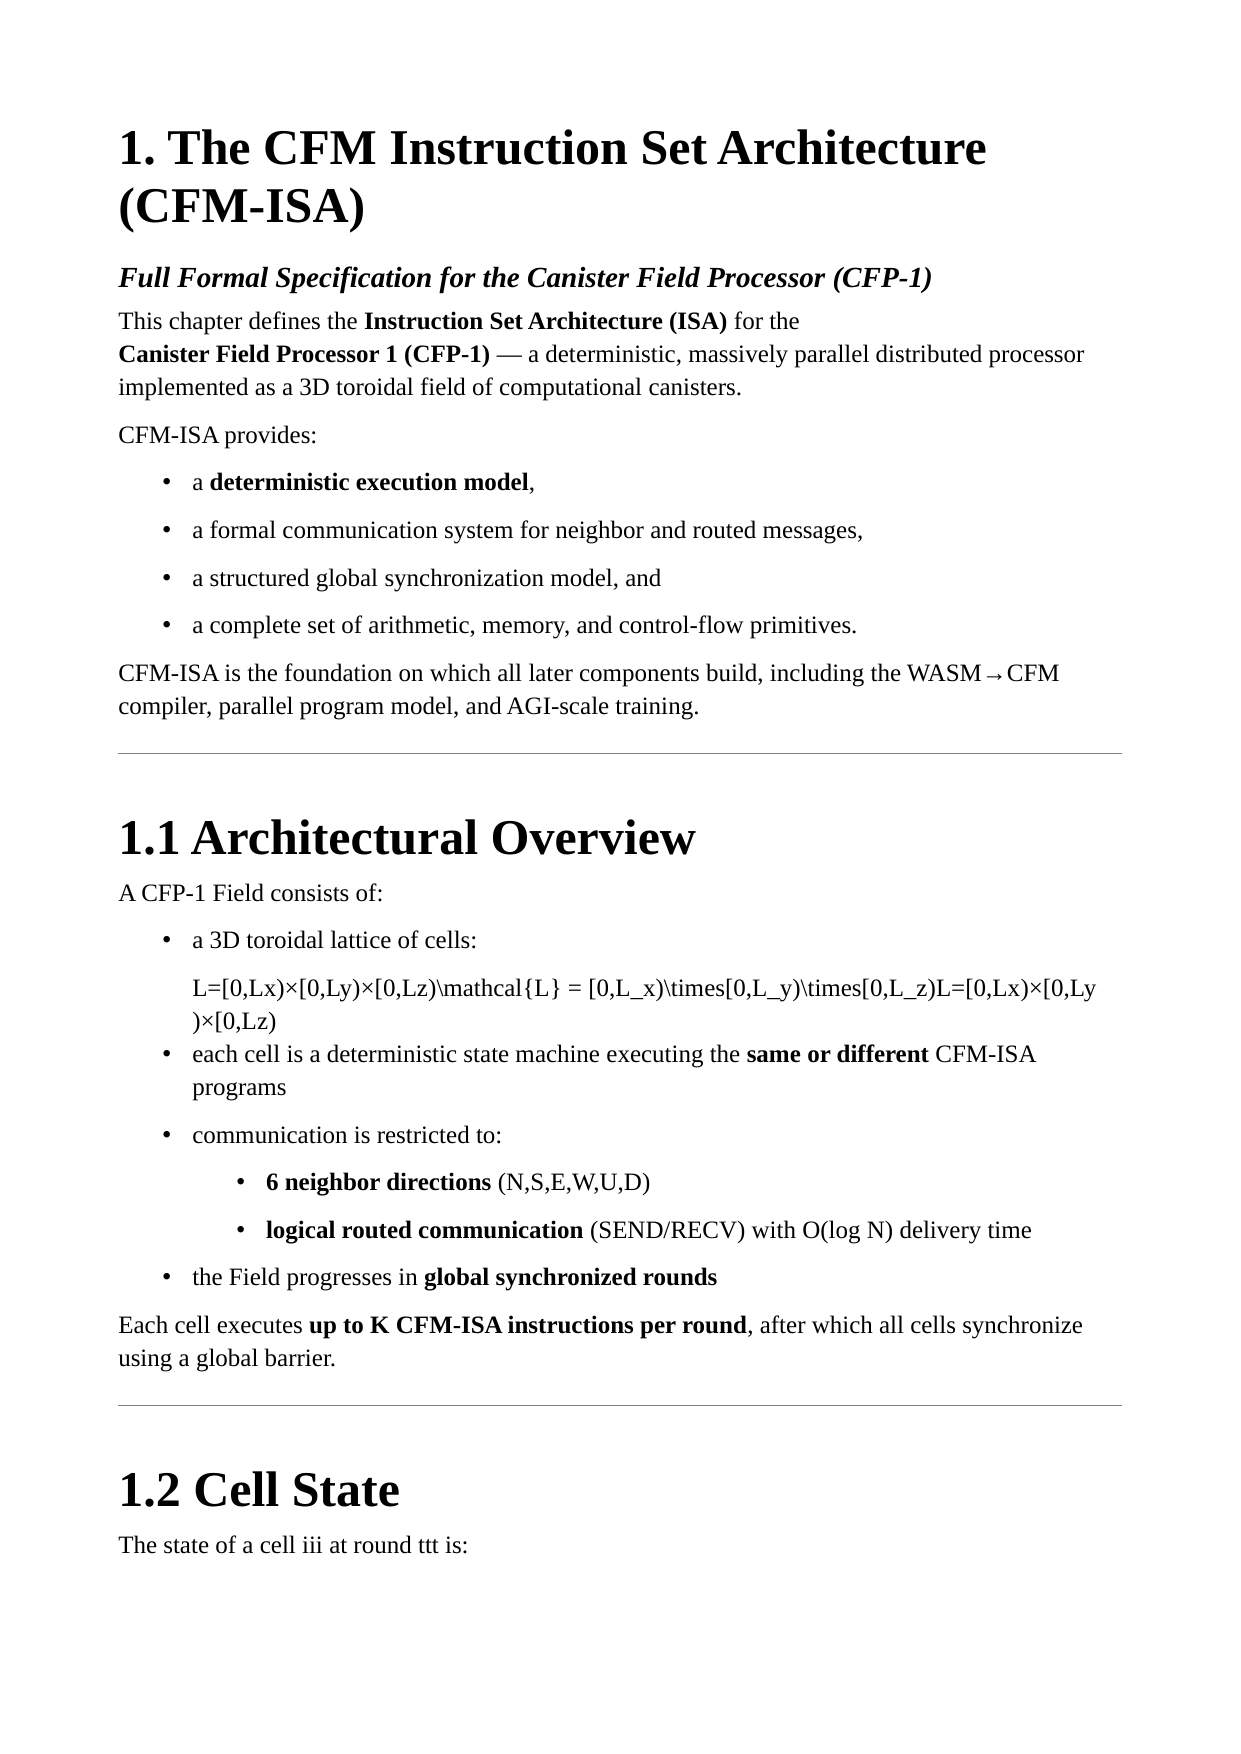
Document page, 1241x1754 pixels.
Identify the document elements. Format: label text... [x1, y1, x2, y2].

list a complete set of arithmetic, memory, and control-flow primitives. [162, 610, 1122, 639]
list the Field progresses in global synchronized rounds [162, 1262, 1122, 1291]
subtitle Full Formal Specification for the Canister Field Processor (CFP-1) [118, 260, 1122, 294]
text The state of a cell iii at round ttt is: [118, 1530, 1122, 1559]
list L=[0,Lx)×[0,Ly)×[0,Lz)\mathcal{L} = [0,L_x)\times[0,L_y)\times[0,L_z)L=[0,Lx​)×[0,Ly​)×[0,Lz​) [162, 973, 1122, 1035]
list 6 neighbor directions (N,S,E,W,U,D) [236, 1167, 1122, 1196]
text CFM-ISA is the foundation on which all later components build, including the WASM→CFM compiler, parallel program model, and AGI-scale training. [118, 658, 1122, 720]
list communication is restricted to: [162, 1120, 1122, 1148]
subtitle 1. The CFM Instruction Set Architecture (CFM-ISA) [118, 118, 1122, 233]
list a formal communication system for neighbor and routed messages, [162, 515, 1122, 544]
subtitle 1.1 Architectural Overview [118, 808, 1122, 865]
list a deterministic execution model, [162, 467, 1122, 496]
list logical routed communication (SEND/RECV) with O(log N) delivery time [236, 1215, 1122, 1244]
text Each cell executes up to K CFM-ISA instructions per round, after which all cells synchronize using a global barrier. [118, 1310, 1122, 1372]
list a 3D toroidal lattice of cells: [162, 925, 1122, 954]
text CFM-ISA provides: [118, 420, 1122, 449]
list each cell is a deterministic state machine executing the same or different CFM-ISA programs [162, 1039, 1122, 1101]
subtitle 1.2 Cell State [118, 1460, 1122, 1517]
list a structured global synchronization model, and [162, 563, 1122, 591]
text This chapter defines the Instruction Set Architecture (ISA) for the Canister Field Processor 1 (CFP-1) — a deterministic, massively parallel distributed processor implemented as a 3D toroidal field of computational canisters. [118, 306, 1122, 401]
text A CFP-1 Field consists of: [118, 878, 1122, 907]
